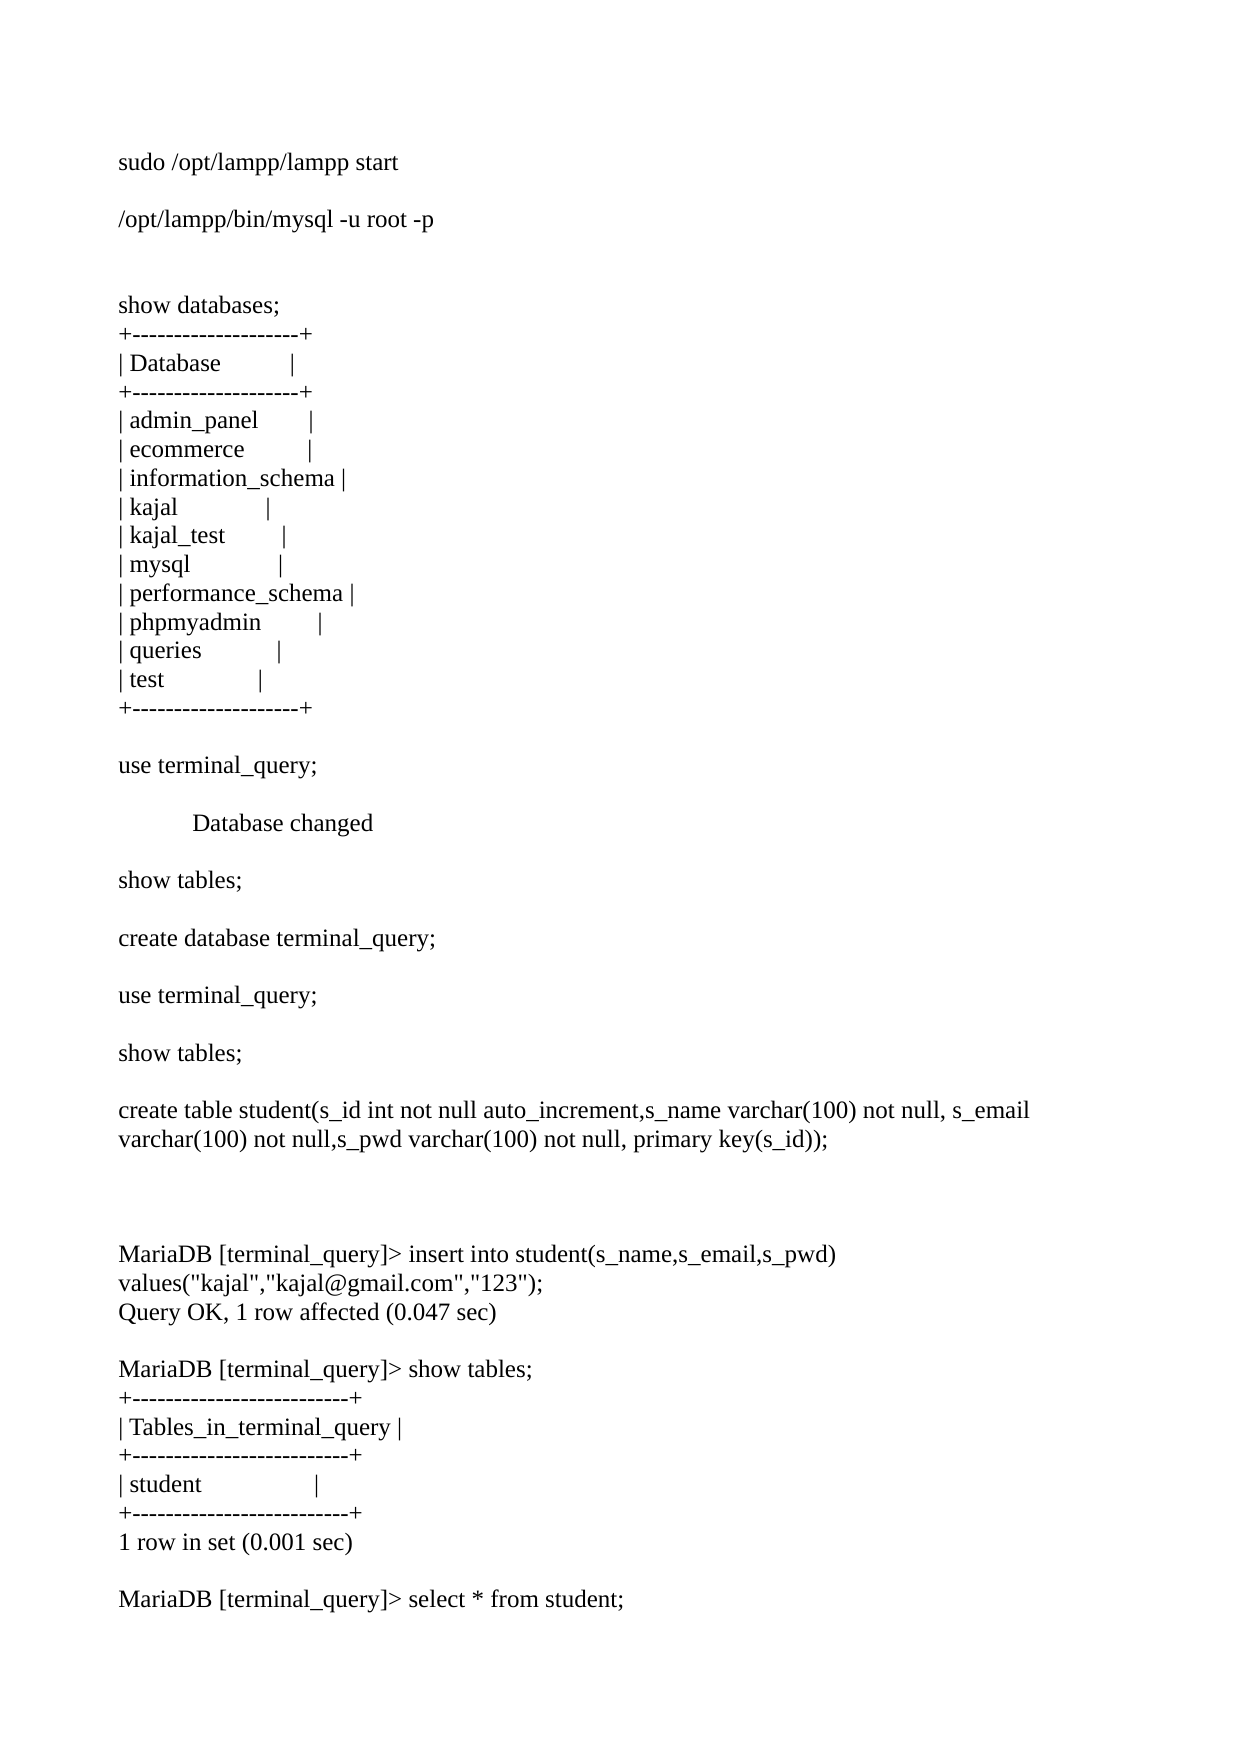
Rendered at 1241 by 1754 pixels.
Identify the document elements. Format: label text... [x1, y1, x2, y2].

text show databases; [118, 291, 1122, 319]
text MariaDB [terminal_query]> show tables; [118, 1354, 1122, 1383]
text use terminal_query; [118, 751, 1122, 779]
text +--------------------------+ [118, 1383, 1122, 1412]
text | admin_panel | [118, 406, 1122, 434]
text | ecommerce | [118, 434, 1122, 463]
text MariaDB [terminal_query]> select * from student; [118, 1584, 1122, 1613]
text +--------------------+ [118, 377, 1122, 406]
text | student | [118, 1469, 1122, 1498]
text | phpmyadmin | [118, 607, 1122, 636]
text Query OK, 1 row affected (0.047 sec) [118, 1297, 1122, 1326]
text | mysql | [118, 549, 1122, 578]
text | Database | [118, 348, 1122, 377]
text use terminal_query; [118, 981, 1122, 1009]
text | queries | [118, 636, 1122, 664]
text MariaDB [terminal_query]> insert into student(s_name,s_email,s_pwd) values("kajal","kajal@gmail.com","123"); [118, 1239, 1122, 1297]
text +--------------------------+ [118, 1498, 1122, 1527]
text 1 row in set (0.001 sec) [118, 1527, 1122, 1556]
text create database terminal_query; [118, 923, 1122, 952]
text show tables; [118, 866, 1122, 894]
text | kajal | [118, 492, 1122, 521]
text +--------------------+ [118, 319, 1122, 348]
text show tables; [118, 1038, 1122, 1067]
text | kajal_test | [118, 521, 1122, 549]
text +--------------------------+ [118, 1441, 1122, 1469]
text | information_schema | [118, 463, 1122, 492]
text create table student(s_id int not null auto_increment,s_name varchar(100) not null, s_email varchar(100) not null,s_pwd varchar(100) not null, primary key(s_id)); [118, 1096, 1122, 1153]
text /opt/lampp/bin/mysql -u root -p [118, 204, 1122, 233]
text | Tables_in_terminal_query | [118, 1412, 1122, 1441]
text | test | [118, 664, 1122, 693]
text | performance_schema | [118, 578, 1122, 607]
text Database changed [118, 808, 1122, 837]
text +--------------------+ [118, 693, 1122, 722]
text sudo /opt/lampp/lampp start [118, 147, 1122, 176]
